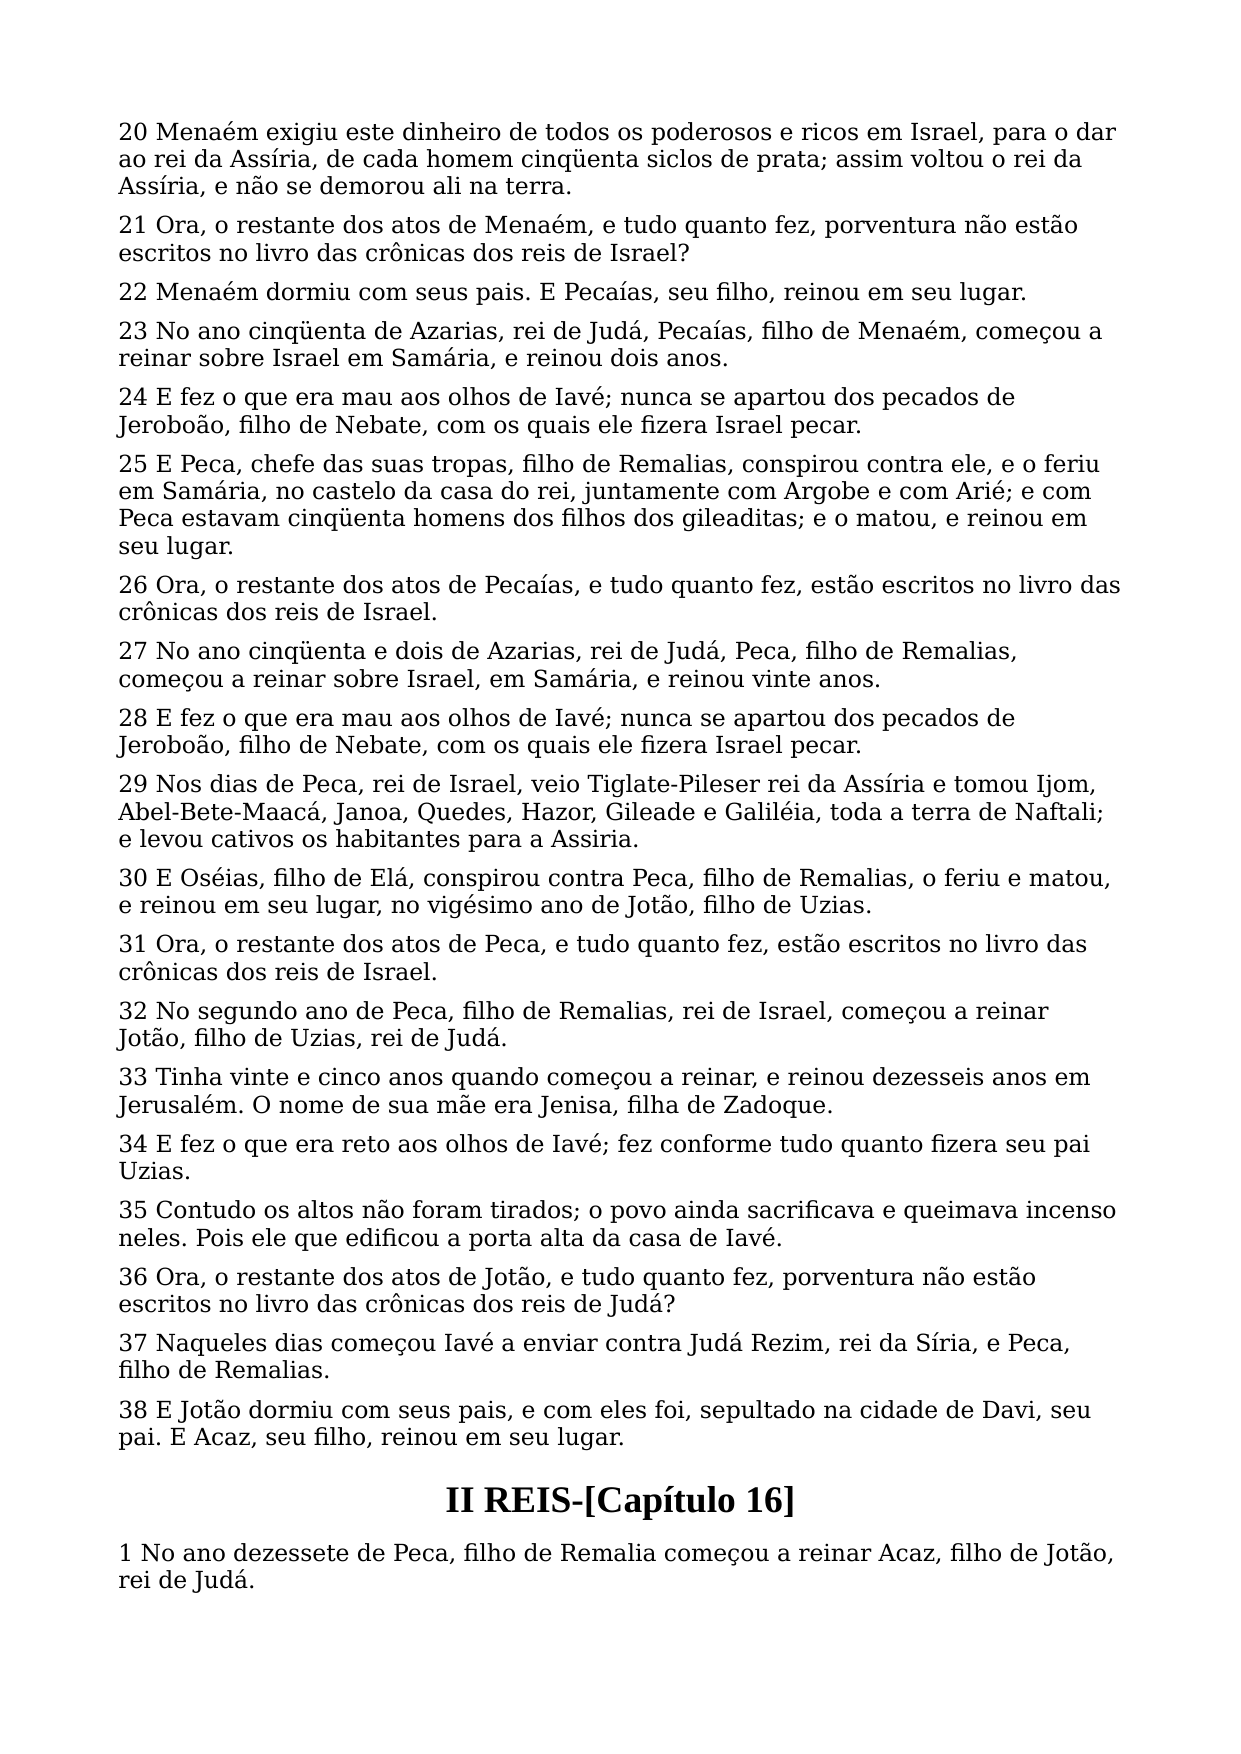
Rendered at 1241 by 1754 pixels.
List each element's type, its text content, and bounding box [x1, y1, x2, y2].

text 36 Ora, o restante dos atos de Jotão, e tudo quanto fez, porventura não estão escritos no livro das crônicas dos reis de Judá? [118, 1263, 1122, 1318]
text 21 Ora, o restante dos atos de Menaém, e tudo quanto fez, porventura não estão escritos no livro das crônicas dos reis de Israel? [118, 212, 1122, 266]
text 31 Ora, o restante dos atos de Peca, e tudo quanto fez, estão escritos no livro das crônicas dos reis de Israel. [118, 931, 1122, 986]
text 1 No ano dezessete de Peca, filho de Remalia começou a reinar Acaz, filho de Jotão, rei de Judá. [118, 1539, 1122, 1594]
text 30 E Oséias, filho de Elá, conspirou contra Peca, filho de Remalias, o feriu e matou, e reinou em seu lugar, no vigésimo ano de Jotão, filho de Uzias. [118, 864, 1122, 919]
text 26 Ora, o restante dos atos de Pecaías, e tudo quanto fez, estão escritos no livro das crônicas dos reis de Israel. [118, 571, 1122, 626]
text 29 Nos dias de Peca, rei de Israel, veio Tiglate-Pileser rei da Assíria e tomou Ijom, Abel-Bete-Maacá, Janoa, Quedes, Hazor, Gileade e Galiléia, toda a terra de Naftali; e levou cativos os habitantes para a Assiria. [118, 771, 1122, 853]
text 25 E Peca, chefe das suas tropas, filho de Remalias, conspirou contra ele, e o feriu em Samária, no castelo da casa do rei, juntamente com Argobe e com Arié; e com Peca estavam cinqüenta homens dos filhos dos gileaditas; e o matou, e reinou em seu lugar. [118, 450, 1122, 559]
text 22 Menaém dormiu com seus pais. E Pecaías, seu filho, reinou em seu lugar. [118, 278, 1122, 306]
text 20 Menaém exigiu este dinheiro de todos os poderosos e ricos em Israel, para o dar ao rei da Assíria, de cada homem cinqüenta siclos de prata; assim voltou o rei da Assíria, e não se demorou ali na terra. [118, 118, 1122, 200]
text 32 No segundo ano de Peca, filho de Remalias, rei de Israel, começou a reinar Jotão, filho de Uzias, rei de Judá. [118, 997, 1122, 1052]
text 37 Naqueles dias começou Iavé a enviar contra Judá Rezim, rei da Síria, e Peca, filho de Remalias. [118, 1330, 1122, 1384]
text 24 E fez o que era mau aos olhos de Iavé; nunca se apartou dos pecados de Jeroboão, filho de Nebate, com os quais ele fizera Israel pecar. [118, 384, 1122, 438]
subtitle II REIS-[Capítulo 16] [118, 1478, 1122, 1521]
text 23 No ano cinqüenta de Azarias, rei de Judá, Pecaías, filho de Menaém, começou a reinar sobre Israel em Samária, e reinou dois anos. [118, 317, 1122, 372]
text 34 E fez o que era reto aos olhos de Iavé; fez conforme tudo quanto fizera seu pai Uzias. [118, 1130, 1122, 1185]
text 35 Contudo os altos não foram tirados; o povo ainda sacrificava e queimava incenso neles. Pois ele que edificou a porta alta da casa de Iavé. [118, 1197, 1122, 1251]
text 38 E Jotão dormiu com seus pais, e com eles foi, sepultado na cidade de Davi, seu pai. E Acaz, seu filho, reinou em seu lugar. [118, 1396, 1122, 1451]
text 33 Tinha vinte e cinco anos quando começou a reinar, e reinou dezesseis anos em Jerusalém. O nome de sua mãe era Jenisa, filha de Zadoque. [118, 1064, 1122, 1118]
text 28 E fez o que era mau aos olhos de Iavé; nunca se apartou dos pecados de Jeroboão, filho de Nebate, com os quais ele fizera Israel pecar. [118, 704, 1122, 759]
text 27 No ano cinqüenta e dois de Azarias, rei de Judá, Peca, filho de Remalias, começou a reinar sobre Israel, em Samária, e reinou vinte anos. [118, 638, 1122, 692]
